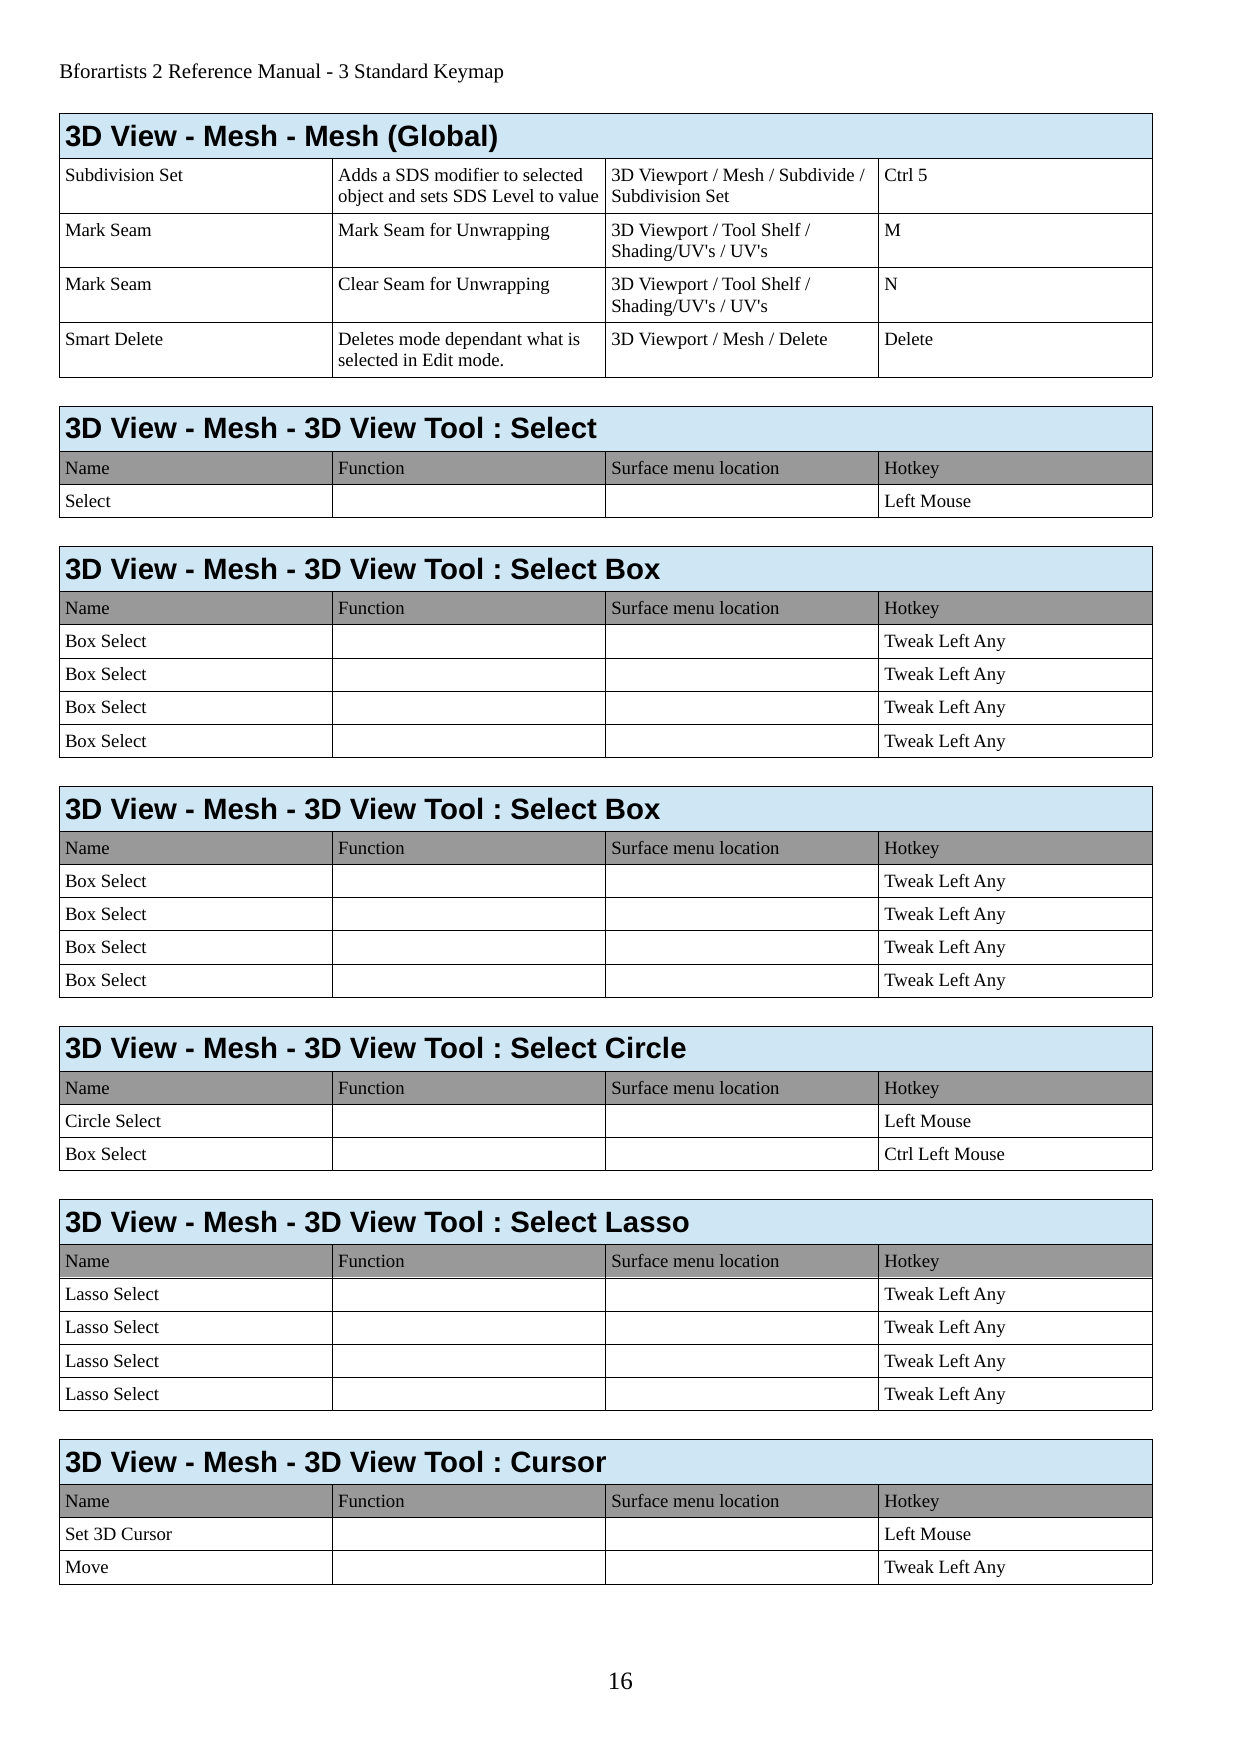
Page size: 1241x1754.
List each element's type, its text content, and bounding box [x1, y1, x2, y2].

table_cell Function [333, 1485, 605, 1517]
table_cell Lasso Select [60, 1312, 332, 1344]
table_cell Name [60, 452, 332, 484]
table_cell Tweak Left Any [879, 865, 1152, 897]
table_cell Clear Seam for Unwrapping [333, 268, 605, 322]
table_cell Ctrl Left Mouse [879, 1138, 1152, 1170]
table_cell Surface menu location [606, 832, 878, 864]
table_cell Name [60, 1072, 332, 1104]
table_cell [606, 1345, 878, 1377]
table_cell [333, 725, 605, 757]
table_cell 3D Viewport / Mesh / Delete [606, 323, 878, 377]
table_cell [333, 1518, 605, 1550]
table_cell Left Mouse [879, 1105, 1152, 1137]
table_cell [333, 865, 605, 897]
table_cell Name [60, 592, 332, 624]
table_cell Name [60, 1245, 332, 1277]
table_cell Hotkey [879, 452, 1152, 484]
table_cell Box Select [60, 865, 332, 897]
table_cell Tweak Left Any [879, 931, 1152, 963]
table_header 3D View - Mesh - 3D View Tool : Select Box [60, 787, 1152, 831]
table_cell Box Select [60, 725, 332, 757]
table_cell Function [333, 1245, 605, 1277]
table_cell Adds a SDS modifier to selected object and sets SDS Level to value [333, 159, 605, 213]
table_cell [606, 931, 878, 963]
table_cell [606, 1518, 878, 1550]
table_cell Surface menu location [606, 1245, 878, 1277]
table_cell Lasso Select [60, 1378, 332, 1410]
table_cell Box Select [60, 659, 332, 691]
table_cell Surface menu location [606, 1485, 878, 1517]
table_cell Deletes mode dependant what is selected in Edit mode. [333, 323, 605, 377]
table_cell Set 3D Cursor [60, 1518, 332, 1550]
table_cell Left Mouse [879, 485, 1152, 517]
table_cell Function [333, 592, 605, 624]
table_cell [333, 659, 605, 691]
table_cell [333, 1345, 605, 1377]
table_cell [333, 1378, 605, 1410]
table_cell Surface menu location [606, 1072, 878, 1104]
table_cell Mark Seam [60, 214, 332, 267]
table_cell Select [60, 485, 332, 517]
table_cell Function [333, 832, 605, 864]
table_cell Function [333, 1072, 605, 1104]
table_cell Lasso Select [60, 1279, 332, 1311]
table_cell M [879, 214, 1152, 267]
table_cell [333, 692, 605, 724]
table_cell [333, 1551, 605, 1583]
table_cell Hotkey [879, 1072, 1152, 1104]
table_cell [333, 625, 605, 657]
table_cell Smart Delete [60, 323, 332, 377]
table_cell Lasso Select [60, 1345, 332, 1377]
table_cell Box Select [60, 1138, 332, 1170]
table_cell Move [60, 1551, 332, 1583]
table_cell [606, 1105, 878, 1137]
table_cell Subdivision Set [60, 159, 332, 213]
table_cell [606, 1551, 878, 1583]
table_cell Delete [879, 323, 1152, 377]
table_cell Mark Seam [60, 268, 332, 322]
table_cell 3D Viewport / Mesh / Subdivide / Subdivision Set [606, 159, 878, 213]
table_header 3D View - Mesh - 3D View Tool : Select [60, 407, 1152, 451]
table_cell Hotkey [879, 592, 1152, 624]
table_cell Tweak Left Any [879, 692, 1152, 724]
table_cell [606, 1378, 878, 1410]
table_cell Ctrl 5 [879, 159, 1152, 213]
table_cell Function [333, 452, 605, 484]
table_cell [606, 1312, 878, 1344]
table_cell [606, 1279, 878, 1311]
table_cell N [879, 268, 1152, 322]
table_cell Tweak Left Any [879, 659, 1152, 691]
table_cell Hotkey [879, 832, 1152, 864]
table_cell [333, 485, 605, 517]
table_header 3D View - Mesh - 3D View Tool : Select Box [60, 547, 1152, 591]
table_cell [333, 931, 605, 963]
table_cell Name [60, 832, 332, 864]
table_cell [606, 692, 878, 724]
table_cell [606, 725, 878, 757]
table_cell [606, 659, 878, 691]
table_cell Tweak Left Any [879, 1345, 1152, 1377]
table_cell Box Select [60, 625, 332, 657]
table_cell Surface menu location [606, 452, 878, 484]
table_cell [606, 1138, 878, 1170]
table_cell Tweak Left Any [879, 1279, 1152, 1311]
table_cell Box Select [60, 692, 332, 724]
table_cell Box Select [60, 898, 332, 930]
table_cell Mark Seam for Unwrapping [333, 214, 605, 267]
table_cell Tweak Left Any [879, 725, 1152, 757]
table_cell Surface menu location [606, 592, 878, 624]
table_header 3D View - Mesh - 3D View Tool : Select Circle [60, 1027, 1152, 1071]
table_cell 3D Viewport / Tool Shelf / Shading/UV's / UV's [606, 268, 878, 322]
table_cell Left Mouse [879, 1518, 1152, 1550]
table_cell [606, 485, 878, 517]
table_cell Tweak Left Any [879, 898, 1152, 930]
table_cell [333, 965, 605, 997]
table_cell [606, 898, 878, 930]
table_cell Tweak Left Any [879, 1551, 1152, 1583]
table_cell Tweak Left Any [879, 965, 1152, 997]
table_cell [333, 1279, 605, 1311]
table_cell [333, 1138, 605, 1170]
table_cell Tweak Left Any [879, 625, 1152, 657]
table_header 3D View - Mesh - Mesh (Global) [60, 114, 1152, 158]
table_cell [606, 965, 878, 997]
table_cell Hotkey [879, 1485, 1152, 1517]
table_cell Box Select [60, 965, 332, 997]
table_cell [606, 865, 878, 897]
table_cell Tweak Left Any [879, 1312, 1152, 1344]
table_cell Hotkey [879, 1245, 1152, 1277]
table_cell [333, 1312, 605, 1344]
table_cell [606, 625, 878, 657]
table_cell Tweak Left Any [879, 1378, 1152, 1410]
table_header 3D View - Mesh - 3D View Tool : Select Lasso [60, 1200, 1152, 1244]
table_cell Name [60, 1485, 332, 1517]
table_header 3D View - Mesh - 3D View Tool : Cursor [60, 1440, 1152, 1484]
table_cell [333, 1105, 605, 1137]
table_cell [333, 898, 605, 930]
table_cell 3D Viewport / Tool Shelf / Shading/UV's / UV's [606, 214, 878, 267]
table_cell Box Select [60, 931, 332, 963]
table_cell Circle Select [60, 1105, 332, 1137]
